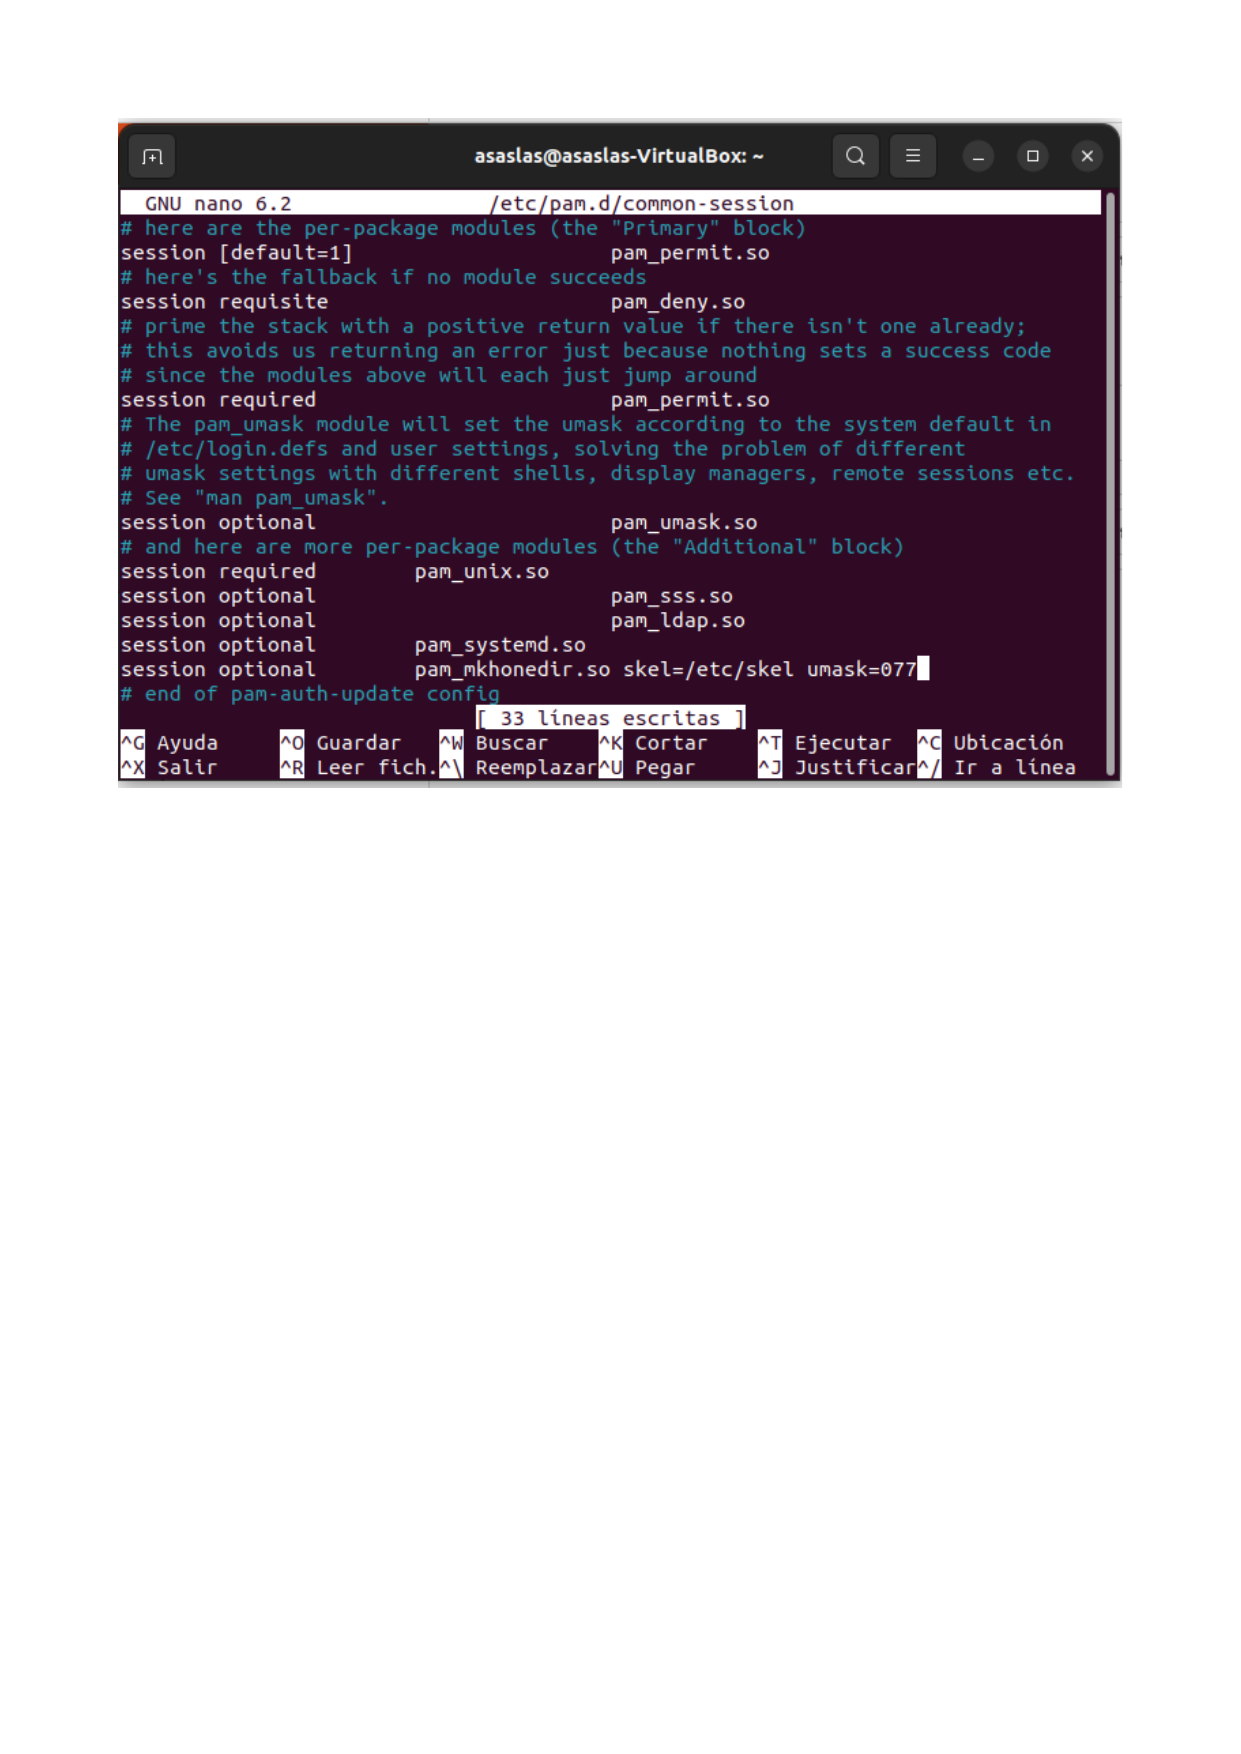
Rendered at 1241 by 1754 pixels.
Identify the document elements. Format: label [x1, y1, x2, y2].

picture [118, 118, 1123, 788]
